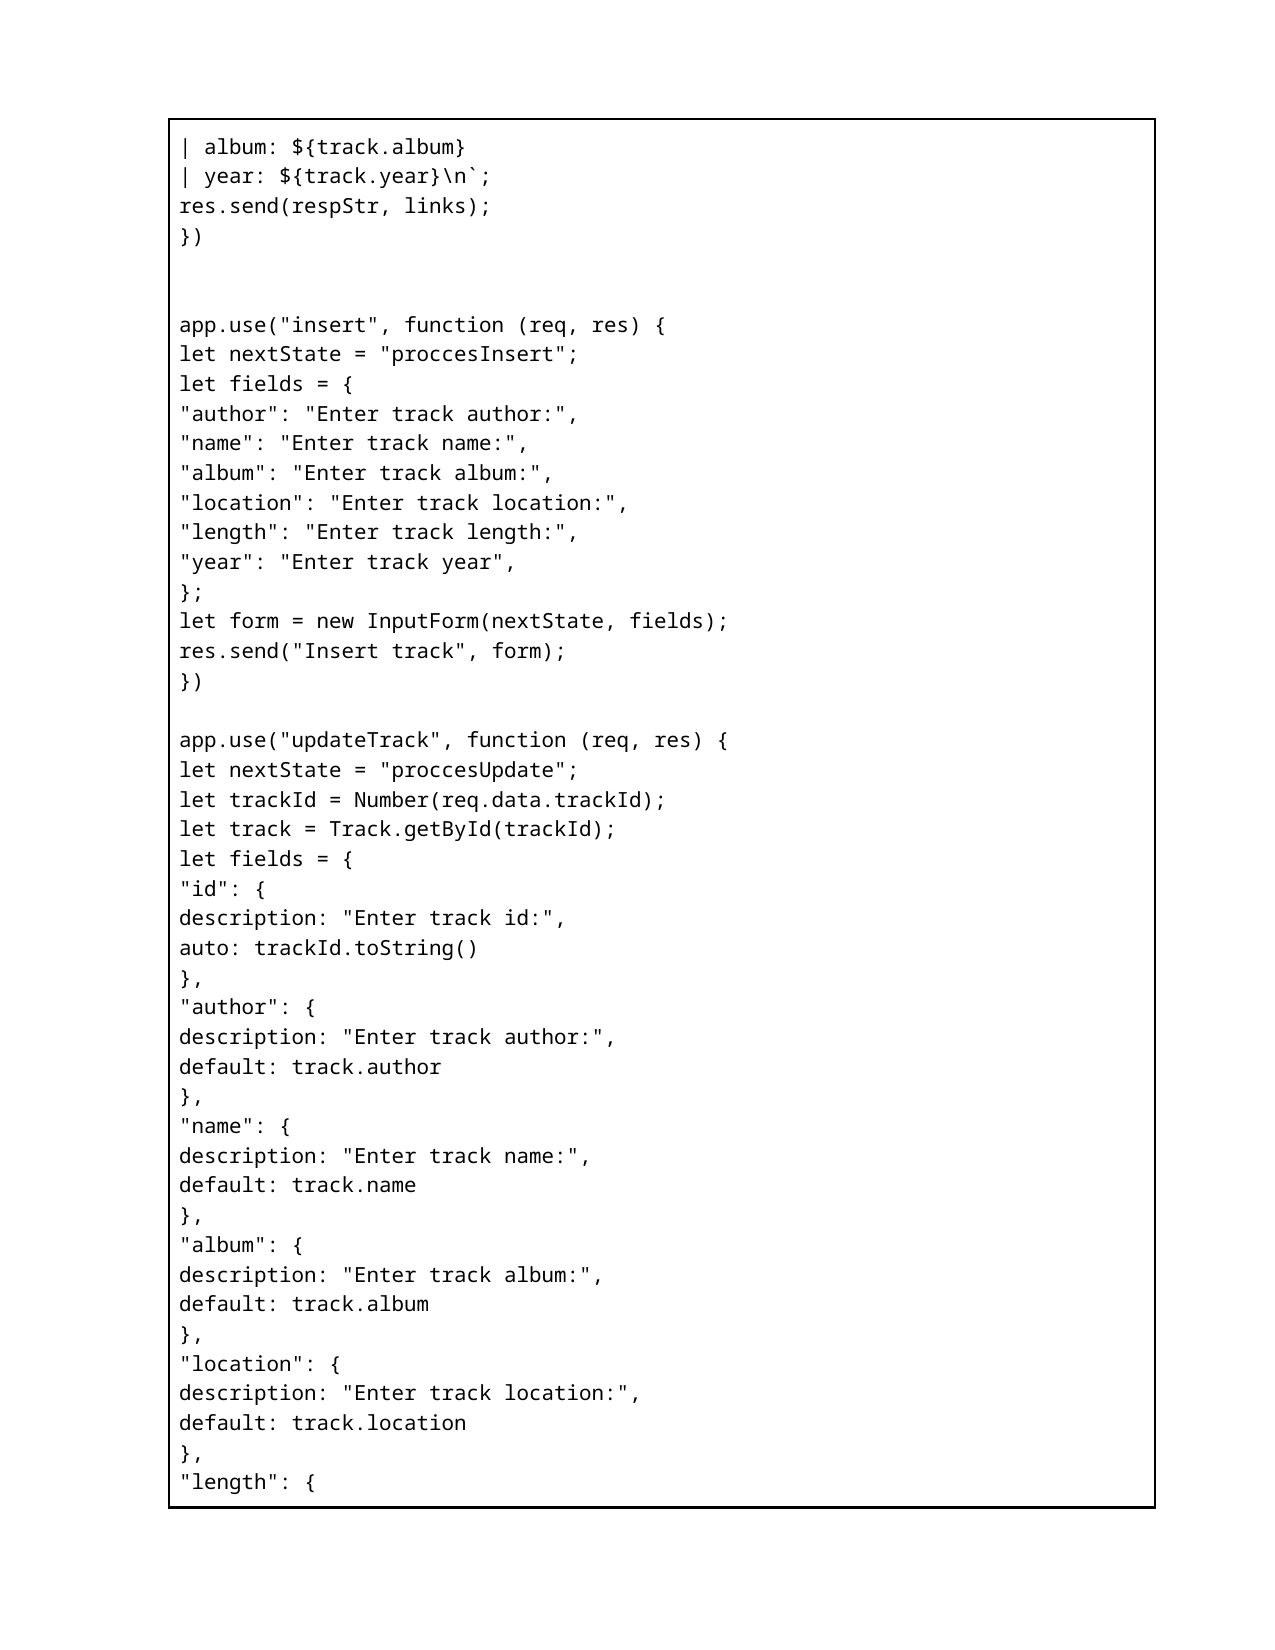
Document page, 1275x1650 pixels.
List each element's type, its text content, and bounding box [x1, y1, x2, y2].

table_cell | album: ${track.album} | year: ${track.year}\n`; res.send(respStr, links); }) app.use("insert", function (req, res) { let nextState = "proccesInsert"; let fields = { "author": "Enter track author:", "name": "Enter track name:", "album": "Enter track album:", "location": "Enter track location:", "length": "Enter track length:", "year": "Enter track year", }; let form = new InputForm(nextState, fields); res.send("Insert track", form); }) app.use("updateTrack", function (req, res) { let nextState = "proccesUpdate"; let trackId = Number(req.data.trackId); let track = Track.getById(trackId); let fields = { "id": { description: "Enter track id:", auto: trackId.toString() }, "author": { description: "Enter track author:", default: track.author }, "name": { description: "Enter track name:", default: track.name }, "album": { description: "Enter track album:", default: track.album }, "location": { description: "Enter track location:", default: track.location }, "length": { [170, 120, 1154, 1506]
